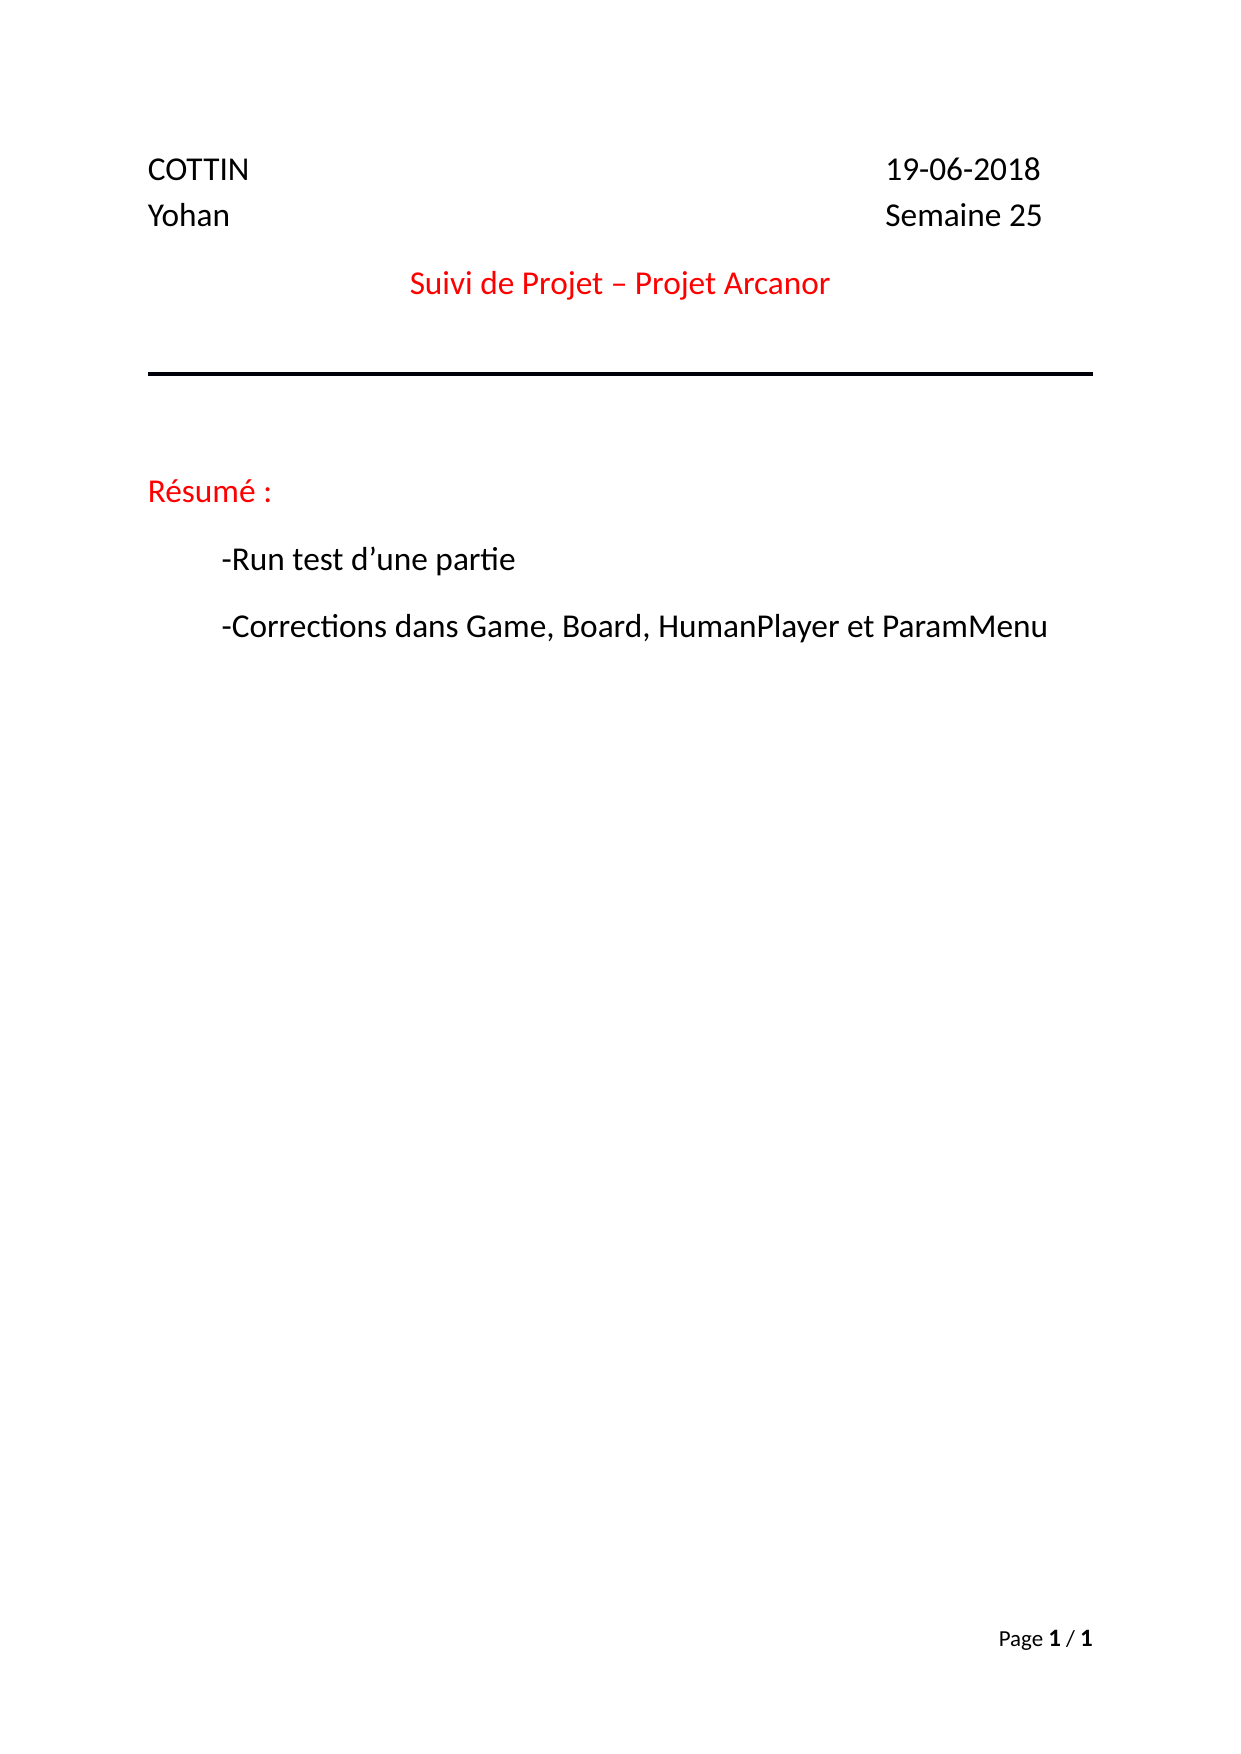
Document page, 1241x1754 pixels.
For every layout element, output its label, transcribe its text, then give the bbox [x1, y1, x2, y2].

text COTTIN 19-06-2018 Yohan Semaine 25 [148, 148, 1093, 235]
text -Run test d’une partie [148, 538, 1093, 578]
text Résumé : [148, 470, 1093, 511]
text Suivi de Projet – Projet Arcanor [148, 262, 1093, 303]
text -Corrections dans Game, Board, HumanPlayer et ParamMenu [148, 605, 1093, 646]
